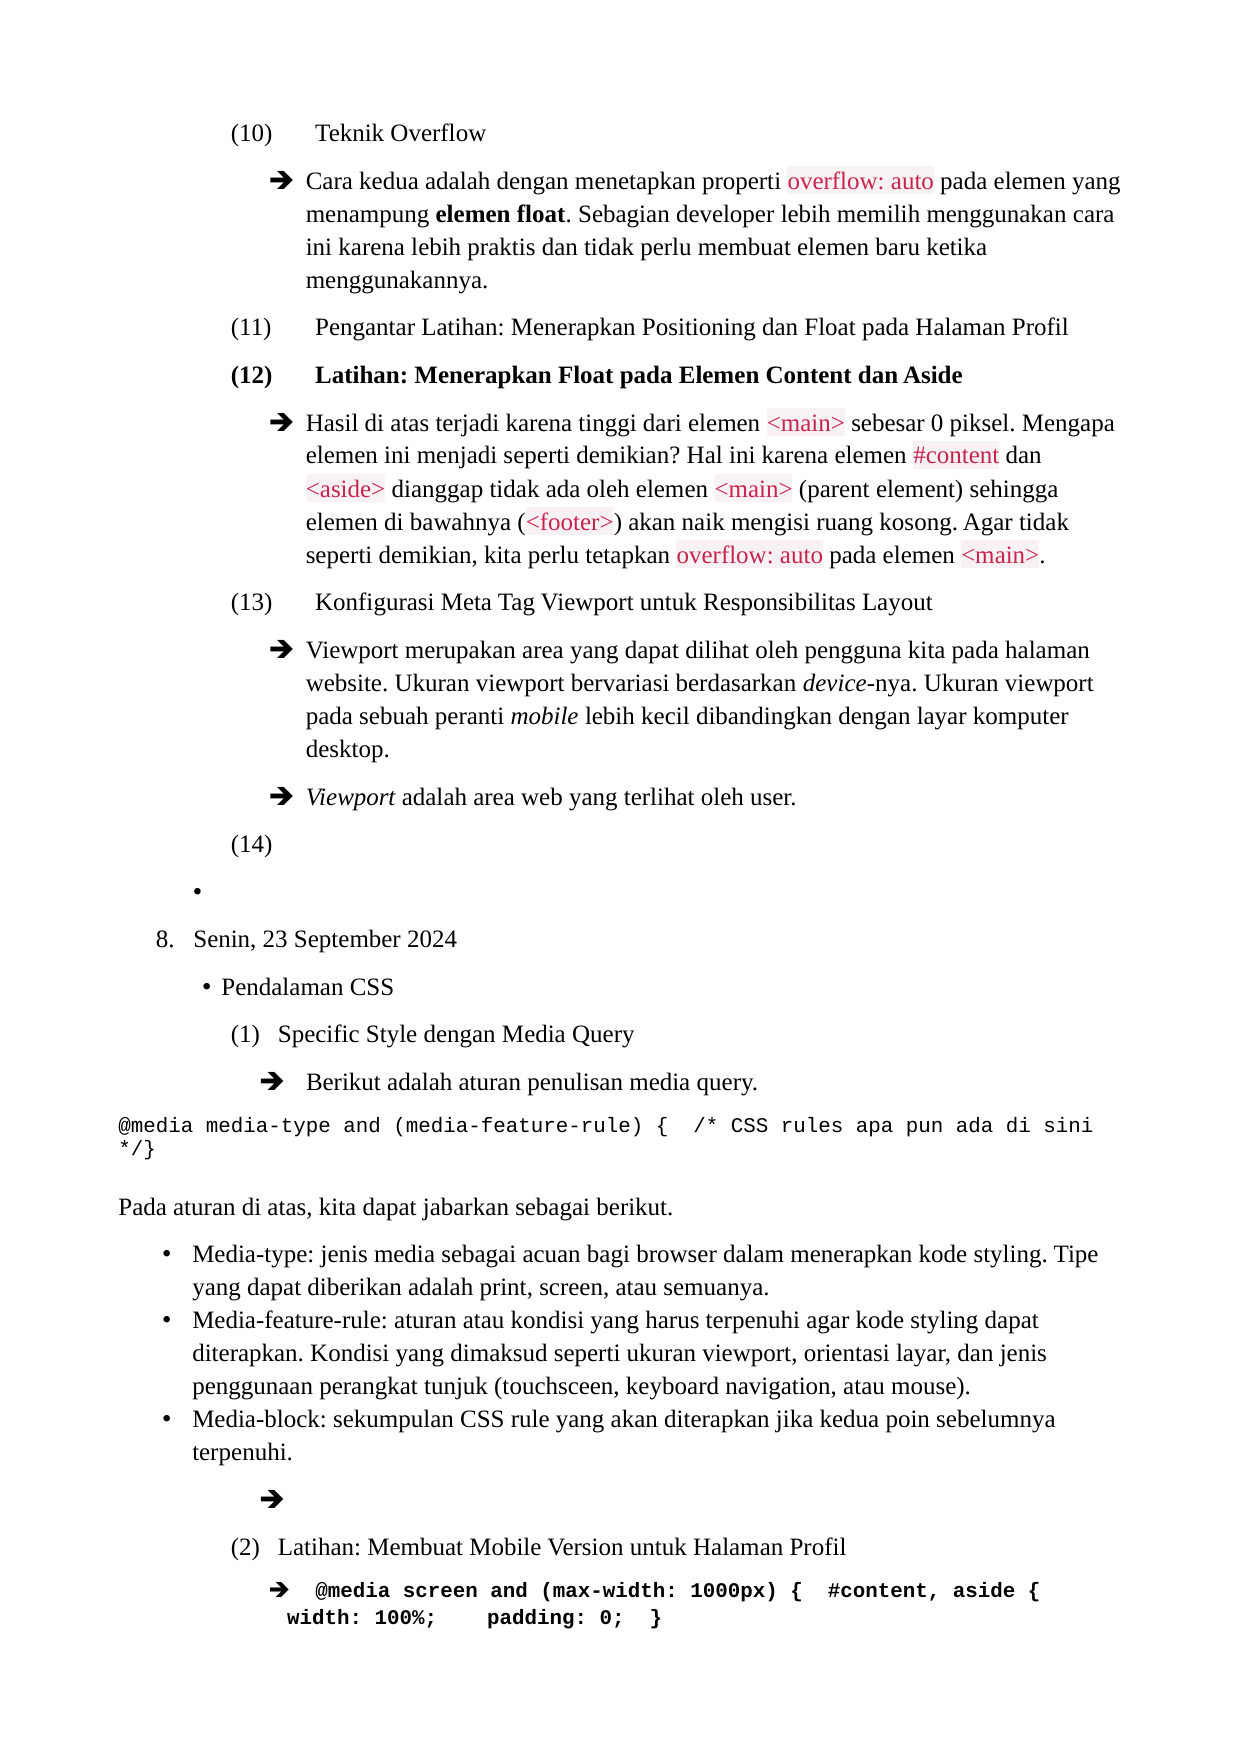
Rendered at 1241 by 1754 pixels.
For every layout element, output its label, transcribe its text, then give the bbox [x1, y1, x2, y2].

list Berikut adalah aturan penulisan media query. [259, 1067, 1122, 1096]
list Hasil di atas terjadi karena tinggi dari elemen <main> sebesar 0 piksel. Mengapa elemen ini menjadi seperti demikian? Hal ini karena elemen #content dan <aside> dianggap tidak ada oleh elemen <main> (parent element) sehingga elemen di bawahnya (<footer>) akan naik mengisi ruang kosong. Agar tidak seperti demikian, kita perlu tetapkan overflow: auto pada elemen <main>. [268, 408, 1122, 568]
list Latihan: Menerapkan Float pada Elemen Content dan Aside [231, 360, 1122, 389]
list @media screen and (max-width: 1000px) { #content, aside { width: 100%; padding: 0; } [268, 1580, 1122, 1631]
text Pada aturan di atas, kita dapat jabarkan sebagai berikut. [118, 1192, 1122, 1220]
list Senin, 23 September 2024 [156, 924, 1122, 953]
list Pendalaman CSS [202, 972, 1122, 1001]
text @media media-type and (media-feature-rule) { /* CSS rules apa pun ada di sini */} [118, 1115, 1122, 1162]
list Media-type: jenis media sebagai acuan bagi browser dalam menerapkan kode styling. Tipe yang dapat diberikan adalah print, screen, atau semuanya. [162, 1239, 1122, 1301]
list Konfigurasi Meta Tag Viewport untuk Responsibilitas Layout [231, 587, 1122, 616]
list Viewport merupakan area yang dapat dilihat oleh pengguna kita pada halaman website. Ukuran viewport bervariasi berdasarkan device-nya. Ukuran viewport pada sebuah peranti mobile lebih kecil dibandingkan dengan layar komputer desktop. [268, 635, 1122, 763]
list Media-feature-rule: aturan atau kondisi yang harus terpenuhi agar kode styling dapat diterapkan. Kondisi yang dimaksud seperti ukuran viewport, orientasi layar, dan jenis penggunaan perangkat tunjuk (touchsceen, keyboard navigation, atau mouse). [162, 1305, 1122, 1400]
list Media-block: sekumpulan CSS rule yang akan diterapkan jika kedua poin sebelumnya terpenuhi. [162, 1404, 1122, 1466]
list Teknik Overflow [231, 118, 1122, 147]
list Viewport adalah area web yang terlihat oleh user. [268, 782, 1122, 810]
list Latihan: Membuat Mobile Version untuk Halaman Profil [231, 1532, 1122, 1561]
list Pengantar Latihan: Menerapkan Positioning dan Float pada Halaman Profil [231, 312, 1122, 341]
list Cara kedua adalah dengan menetapkan properti overflow: auto pada elemen yang menampung elemen float. Sebagian developer lebih memilih menggunakan cara ini karena lebih praktis dan tidak perlu membuat elemen baru ketika menggunakannya. [268, 166, 1122, 293]
list Specific Style dengan Media Query [231, 1019, 1122, 1048]
